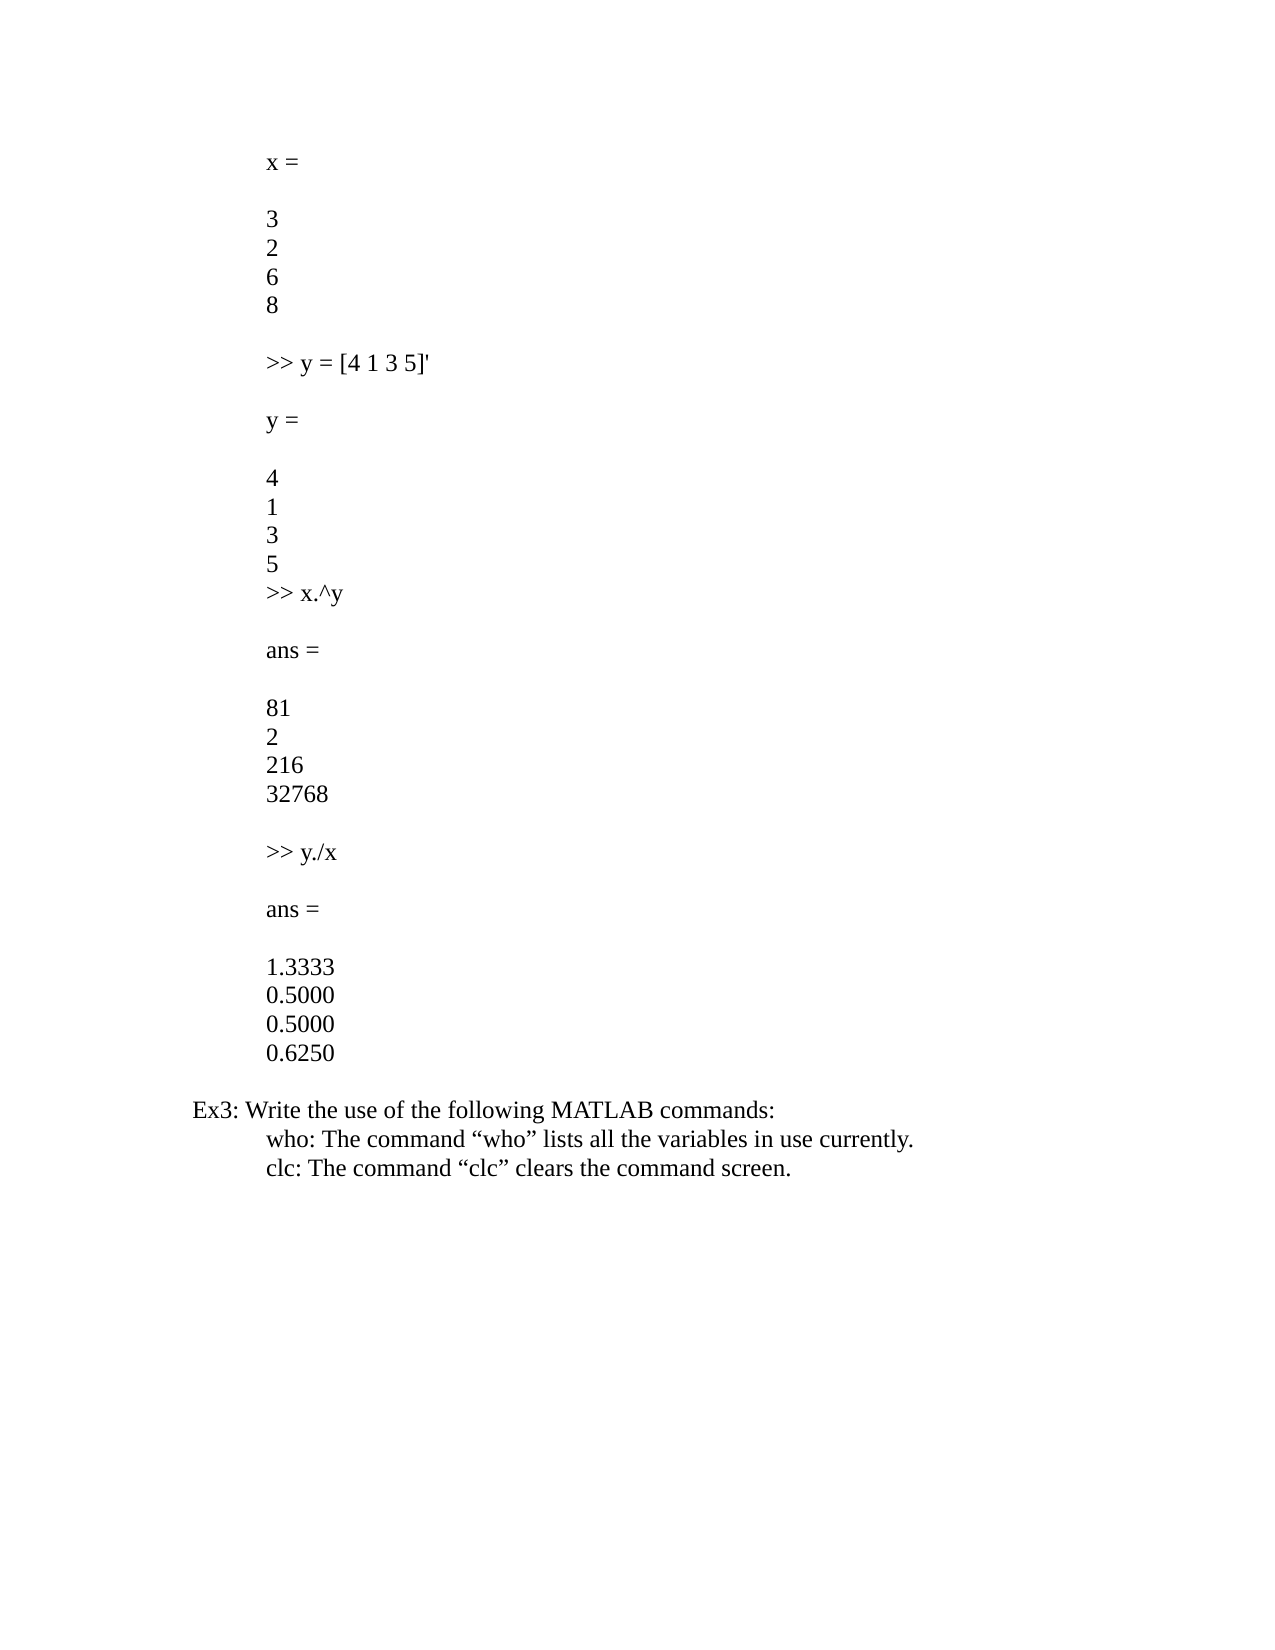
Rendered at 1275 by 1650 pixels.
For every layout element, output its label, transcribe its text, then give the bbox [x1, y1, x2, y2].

text x = [118, 147, 1157, 176]
text 2 [118, 722, 1157, 751]
text 32768 [118, 779, 1157, 808]
text 0.5000 [118, 1009, 1157, 1038]
text y = [118, 406, 1157, 434]
text ans = [118, 894, 1157, 923]
text 0.6250 [118, 1038, 1157, 1067]
text 3 [118, 204, 1157, 233]
text 5 [118, 549, 1157, 578]
text 1 [118, 492, 1157, 521]
text 0.5000 [118, 981, 1157, 1009]
text >> y./x [118, 837, 1157, 866]
text 6 [118, 262, 1157, 291]
text 8 [118, 291, 1157, 319]
text who: The command “who” lists all the variables in use currently. [118, 1124, 1157, 1153]
text 1.3333 [118, 952, 1157, 981]
text >> y = [4 1 3 5]' [118, 348, 1157, 377]
text 3 [118, 521, 1157, 549]
text 2 [118, 233, 1157, 262]
text ans = [118, 636, 1157, 664]
text 4 [118, 463, 1157, 492]
text >> x.^y [118, 578, 1157, 607]
text 81 [118, 693, 1157, 722]
text 216 [118, 751, 1157, 779]
text Ex3: Write the use of the following MATLAB commands: [118, 1096, 1157, 1124]
text clc: The command “clc” clears the command screen. [118, 1153, 1157, 1182]
